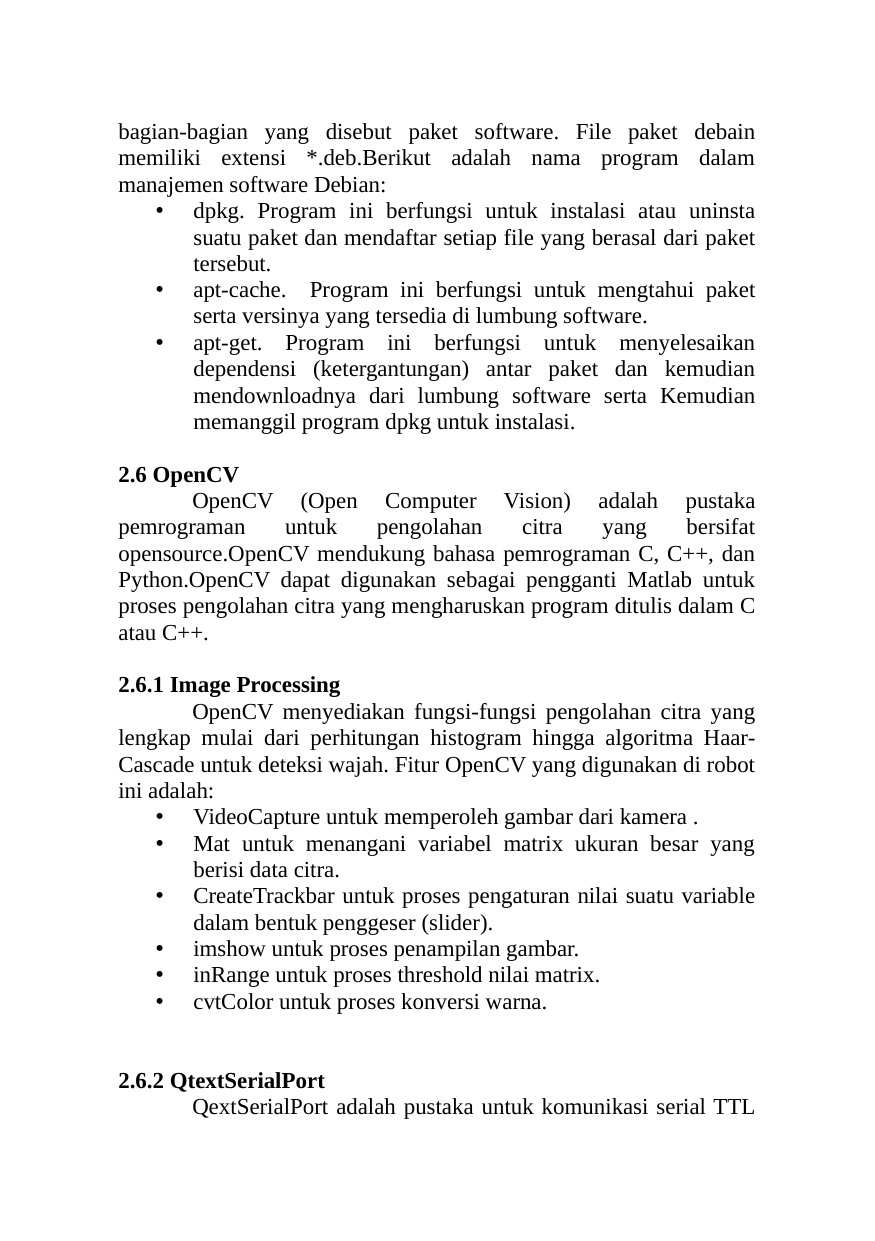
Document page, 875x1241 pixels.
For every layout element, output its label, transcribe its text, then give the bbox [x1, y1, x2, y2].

text QextSerialPort adalah pustaka untuk komunikasi serial TTL [118, 1093, 756, 1119]
list VideoCapture untuk memperoleh gambar dari kamera . [156, 803, 756, 830]
text 2.6.1 Image Processing [118, 672, 756, 698]
list apt-cache. Program ini berfungsi untuk mengtahui paket serta versinya yang tersedia di lumbung software. [156, 276, 756, 329]
list cvtColor untuk proses konversi warna. [156, 988, 756, 1014]
list inRange untuk proses threshold nilai matrix. [156, 961, 756, 988]
list CreateTrackbar untuk proses pengaturan nilai suatu variable dalam bentuk penggeser (slider). [156, 882, 756, 935]
text 2.6 OpenCV [118, 461, 756, 487]
text bagian-bagian yang disebut paket software. File paket debain memiliki extensi *.deb.Berikut adalah nama program dalam manajemen software Debian: [118, 118, 756, 197]
list imshow untuk proses penampilan gambar. [156, 935, 756, 961]
text OpenCV menyediakan fungsi-fungsi pengolahan citra yang lengkap mulai dari perhitungan histogram hingga algoritma Haar-Cascade untuk deteksi wajah. Fitur OpenCV yang digunakan di robot ini adalah: [118, 698, 756, 803]
list Mat untuk menangani variabel matrix ukuran besar yang berisi data citra. [156, 830, 756, 882]
text OpenCV (Open Computer Vision) adalah pustaka pemrograman untuk pengolahan citra yang bersifat opensource.OpenCV mendukung bahasa pemrograman C, C++, dan Python.OpenCV dapat digunakan sebagai pengganti Matlab untuk proses pengolahan citra yang mengharuskan program ditulis dalam C atau C++. [118, 487, 756, 645]
text 2.6.2 QtextSerialPort [118, 1067, 756, 1093]
list apt-get. Program ini berfungsi untuk menyelesaikan dependensi (ketergantungan) antar paket dan kemudian mendownloadnya dari lumbung software serta Kemudian memanggil program dpkg untuk instalasi. [156, 329, 756, 434]
list dpkg. Program ini berfungsi untuk instalasi atau uninsta suatu paket dan mendaftar setiap file yang berasal dari paket tersebut. [156, 197, 756, 276]
